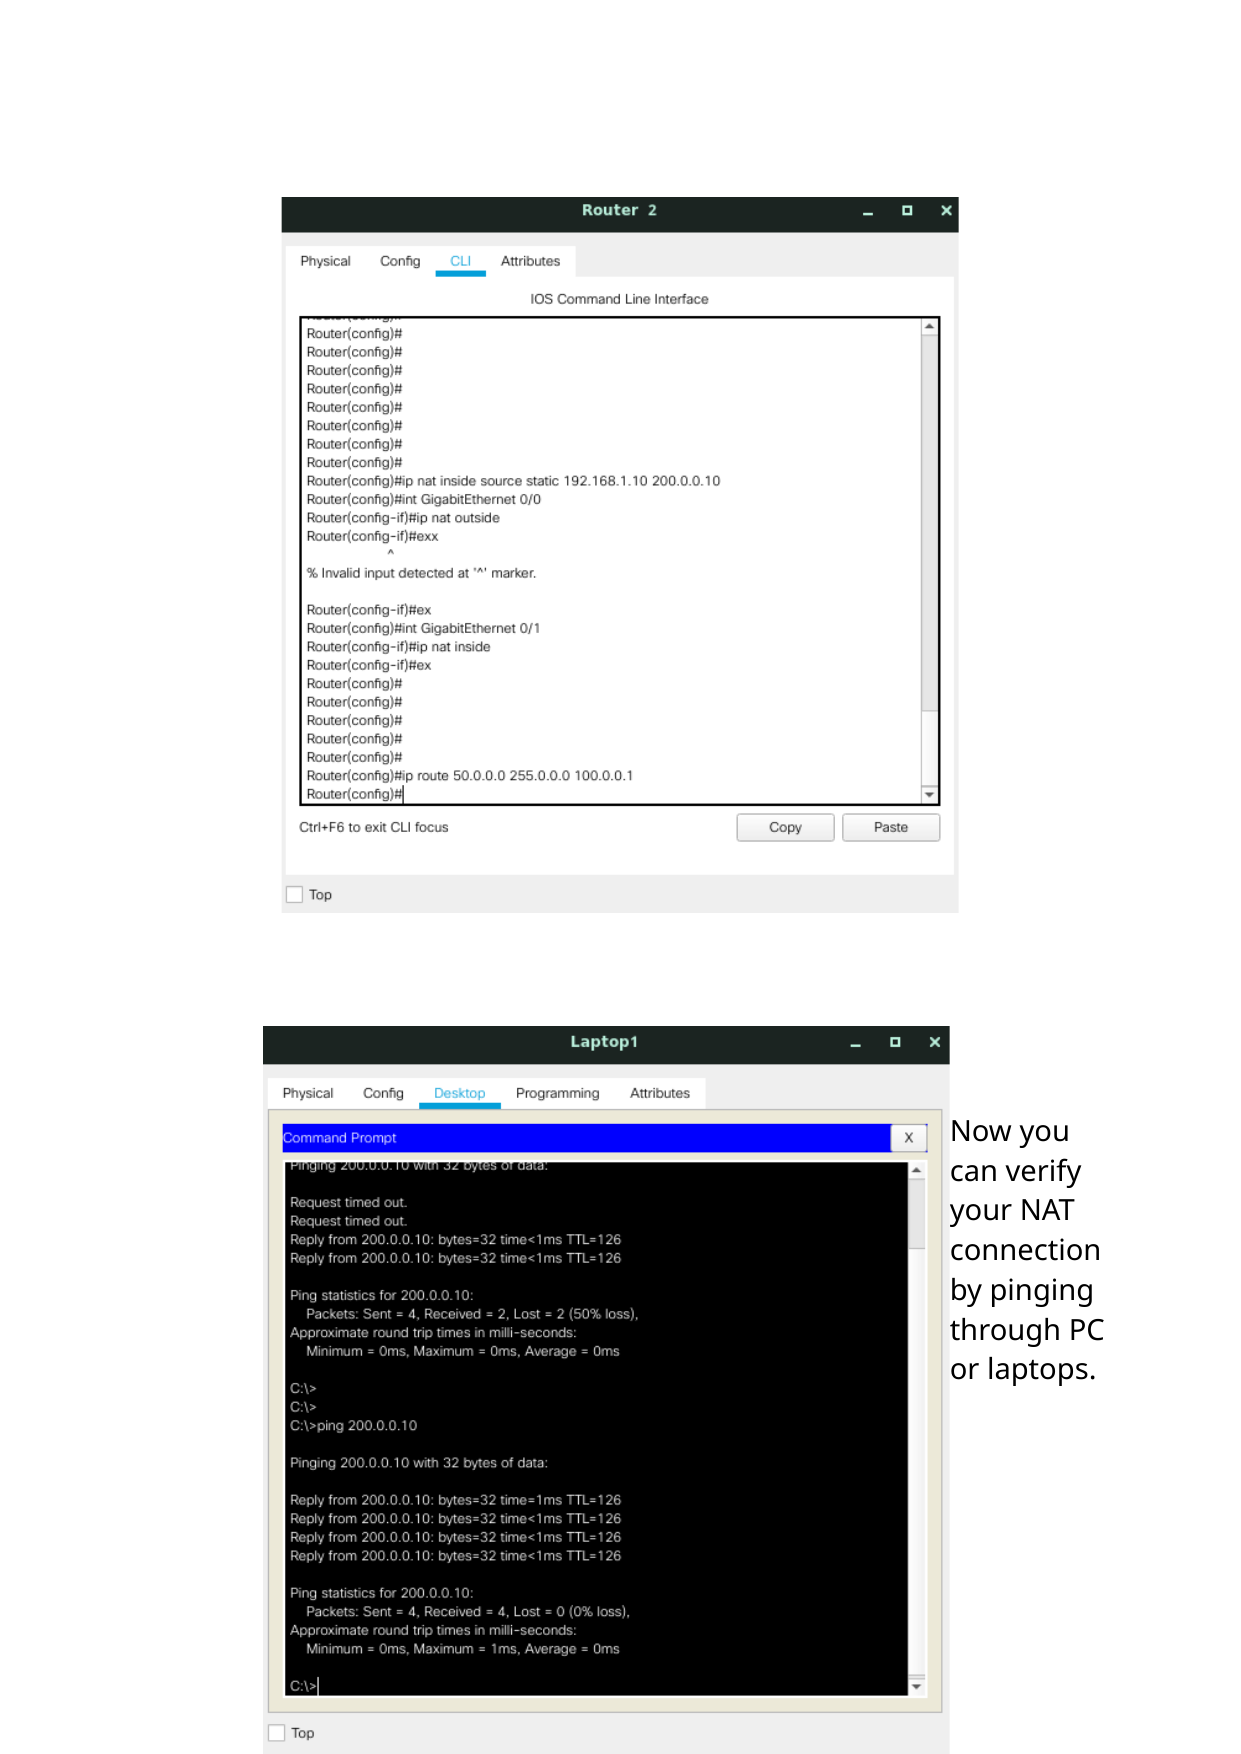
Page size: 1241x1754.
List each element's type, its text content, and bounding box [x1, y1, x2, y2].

picture [281, 197, 959, 913]
text Now you can verify your NAT connection by pinging through PC or laptops. [950, 1110, 1122, 1388]
text [118, 1110, 263, 1388]
picture [263, 1026, 950, 1754]
